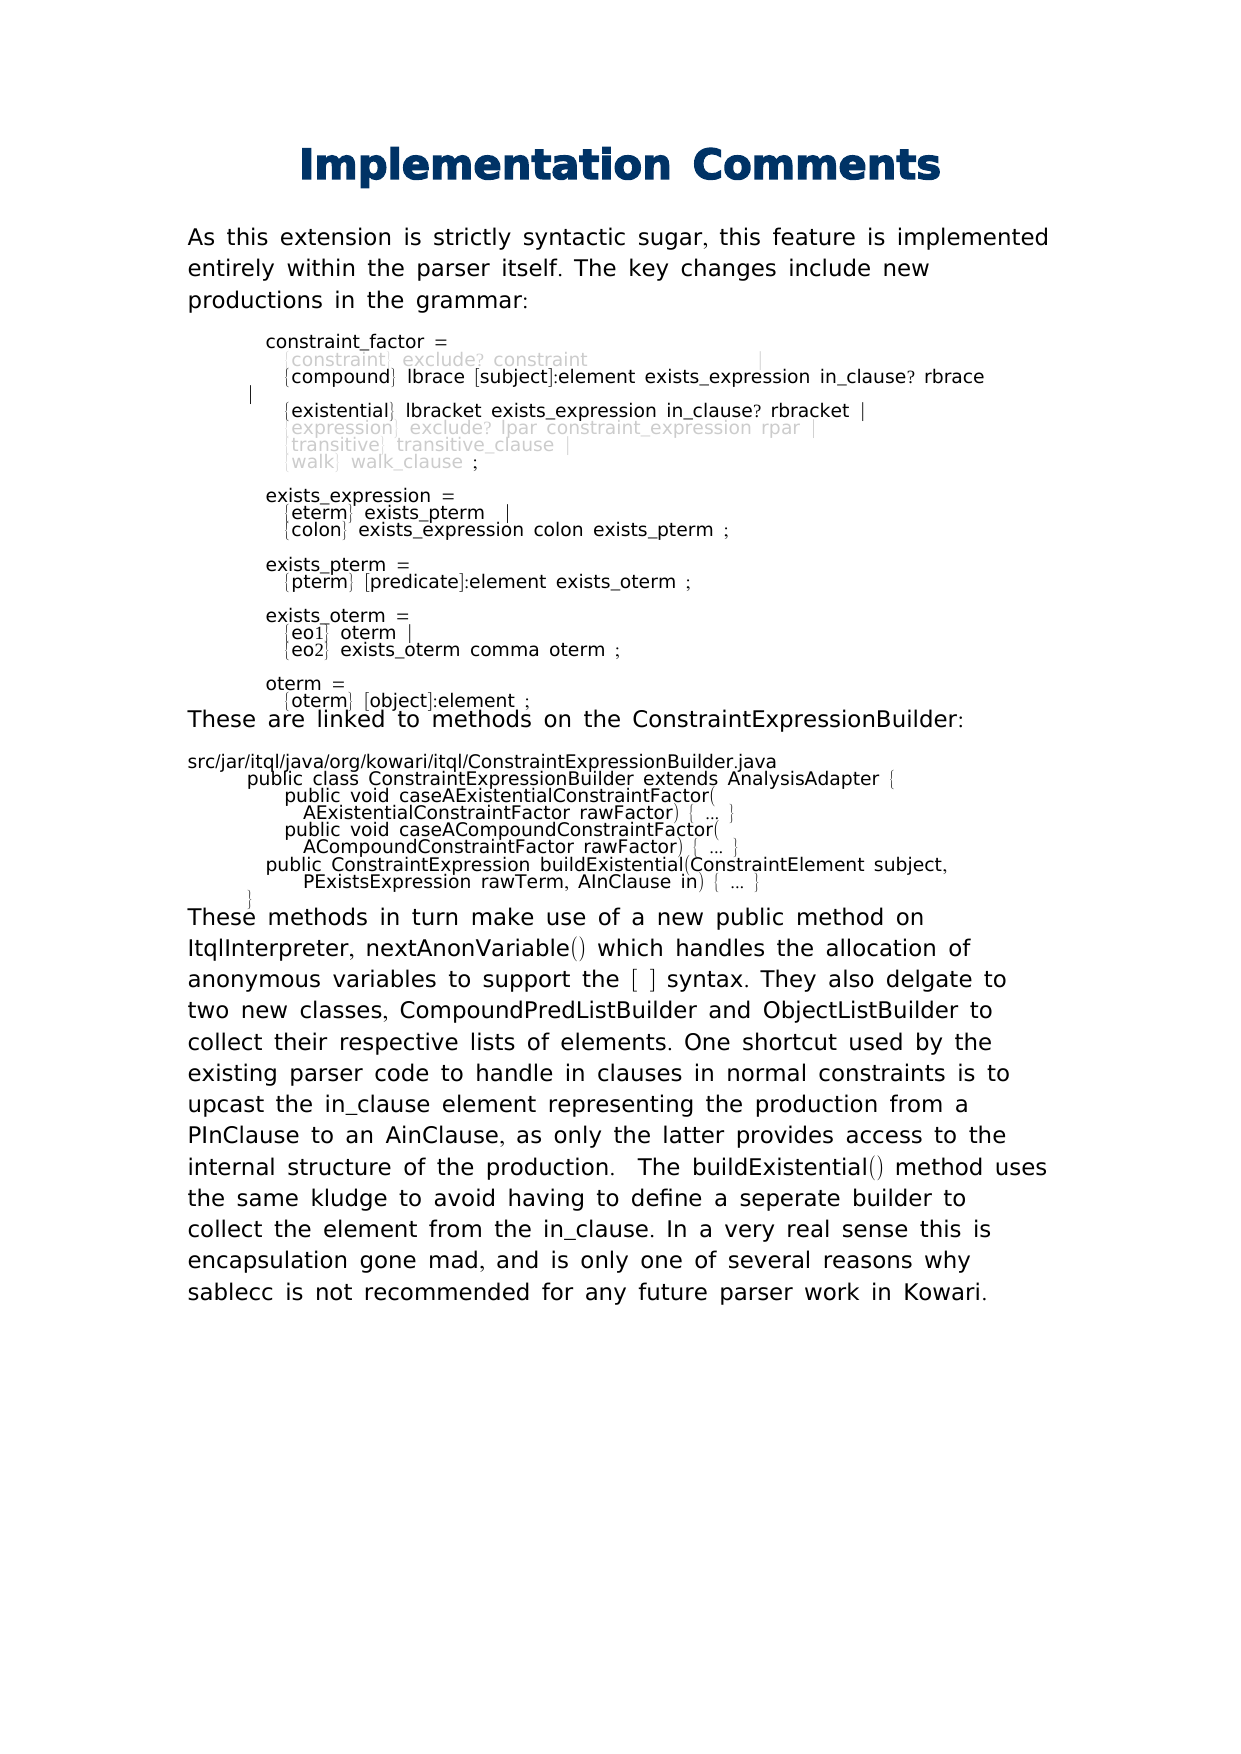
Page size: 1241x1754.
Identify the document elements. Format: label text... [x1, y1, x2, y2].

text public ConstraintExpression buildExistential(ConstraintElement subject, [247, 858, 993, 875]
subtitle Implementation Comments [187, 150, 1053, 188]
text {transitive} transitive_clause | [568, 438, 993, 455]
text {existential} lbracket exists_expression in_clause? rbracket | [863, 404, 993, 421]
text {eo1} oterm | [410, 626, 993, 643]
text src/jar/itql/java/org/kowari/itql/ConstraintExpressionBuilder.java [187, 755, 993, 772]
text public class ConstraintExpressionBuilder extends AnalysisAdapter { [247, 772, 993, 789]
text These methods in turn make use of a new public method on ItqlInterpreter, nextAnonVariable() which handles the allocation of anonymous variables to support the [ ] syntax. They also delgate to two new classes, CompoundPredListBuilder and ObjectListBuilder to collect their respective lists of elements. One shortcut used by the existing parser code to handle in clauses in normal constraints is to upcast the in_clause element representing the production from a PInClause to an AinClause, as only the latter provides access to the internal structure of the production. The buildExistential() method uses the same kludge to avoid having to define a seperate builder to collect the element from the in_clause. In a very real sense this is encapsulation gone mad, and is only one of several reasons why sablecc is not recommended for any future parser work in Kowari. [187, 909, 1053, 1305]
text {oterm} [object]:element ; [247, 694, 993, 712]
text public void caseACompoundConstraintFactor( [247, 824, 993, 841]
text {constraint} exclude? constraint | [760, 353, 993, 370]
text oterm = [247, 677, 993, 694]
text {pterm} [predicate]:element exists_oterm ; [247, 575, 365, 592]
text {existential} lbracket exists_expression in_clause? rbracket | [247, 404, 862, 421]
text {eo2} exists_oterm comma oterm ; [247, 643, 993, 660]
text {colon} exists_expression colon exists_pterm ; [247, 524, 993, 541]
text {expression} exclude? lpar constraint_expression rpar | [813, 421, 993, 438]
text exists_pterm = [247, 558, 993, 575]
text These are linked to methods on the ConstraintExpressionBuilder: [187, 712, 1053, 732]
text {constraint} exclude? constraint | [247, 353, 759, 370]
text PExistsExpression rawTerm, AInClause in) { ... } [247, 875, 993, 892]
text {expression} exclude? lpar constraint_expression rpar | [247, 421, 812, 438]
text AExistentialConstraintFactor rawFactor) { ... } [247, 807, 993, 824]
text {compound} lbrace [subject]:element exists_expression in_clause? rbrace | [247, 370, 993, 404]
text exists_expression = [247, 489, 993, 507]
text public void caseAExistentialConstraintFactor( [247, 789, 993, 807]
text exists_oterm = [247, 609, 993, 626]
text {walk} walk_clause ; [247, 455, 993, 472]
text {pterm} [predicate]:element exists_oterm ; [366, 575, 461, 592]
text {eterm} exists_pterm | [247, 507, 993, 524]
text } [247, 892, 993, 909]
text constraint_factor = [247, 336, 993, 353]
text {transitive} transitive_clause | [247, 438, 567, 455]
text As this extension is strictly syntactic sugar, this feature is implemented entirely within the parser itself. The key changes include new productions in the grammar: [187, 229, 1053, 313]
text {pterm} [predicate]:element exists_oterm ; [462, 575, 993, 592]
text {eo1} oterm | [247, 626, 409, 643]
text ACompoundConstraintFactor rawFactor) { ... } [247, 841, 993, 858]
